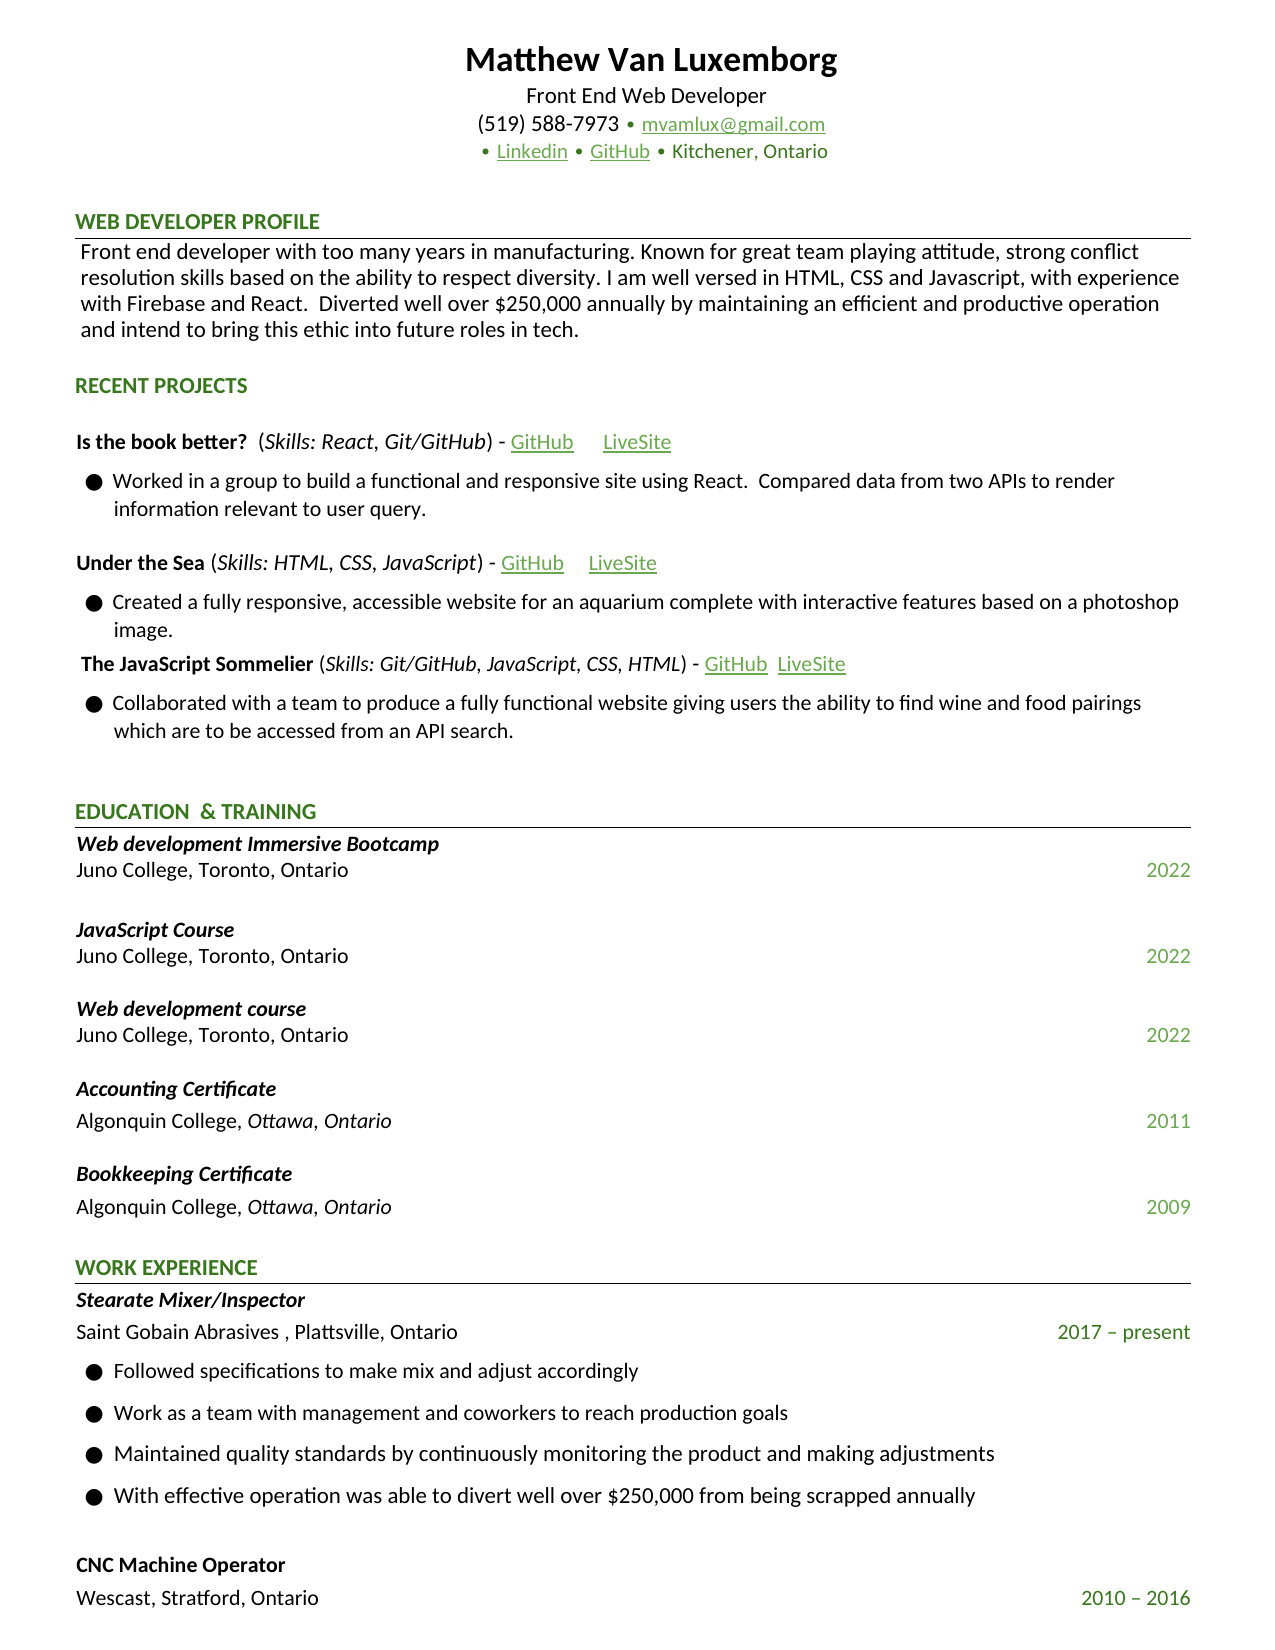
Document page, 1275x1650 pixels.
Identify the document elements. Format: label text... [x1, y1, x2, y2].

text Accounting Certificate [76, 1075, 1227, 1101]
text Web development course [76, 996, 1227, 1022]
text Front End Web Developer [66, 81, 1227, 109]
text RECENT PROJECTS [75, 371, 1227, 399]
text Algonquin College, Ottawa, Ontario 2009 [76, 1193, 1227, 1220]
text Juno College, Toronto, Ontario 2022 [76, 1022, 1227, 1048]
list Work as a team with management and coworkers to reach production goals [84, 1387, 1191, 1428]
title Matthew Van Luxemborg [75, 37, 1227, 81]
list Created a fully responsive, accessible website for an aquarium complete with interactive features based on a photoshop image. [84, 576, 1191, 643]
text Algonquin College, Ottawa, Ontario 2011 [76, 1107, 1227, 1134]
text Under the Sea (Skills: HTML, CSS, JavaScript) - GitHub LiveSite [76, 548, 1227, 576]
text Bookkeeping Certificate [76, 1161, 1227, 1187]
text Juno College, Toronto, Ontario 2022 [76, 942, 1227, 969]
list Followed specifications to make mix and adjust accordingly [84, 1345, 1191, 1387]
text Is the book better? (Skills: React, Git/GitHub) - GitHub LiveSite [76, 427, 1227, 455]
text Stearate Mixer/Inspector [76, 1286, 1227, 1312]
text Web development Immersive Bootcamp [76, 831, 1227, 857]
text Wescast, Stratford, Ontario 2010 – 2016 [76, 1584, 1227, 1611]
text ∙ Linkedin ∙ GitHub ∙ Kitchener, Ontario [75, 138, 1227, 163]
text Juno College, Toronto, Ontario 2022 [76, 857, 1227, 883]
list Maintained quality standards by continuously monitoring the product and making adjustments [84, 1428, 1191, 1470]
text (519) 588-7973 ∙ mvamlux@gmail.com [75, 109, 1227, 137]
list Collaborated with a team to produce a fully functional website giving users the ability to find wine and food pairings which are to be accessed from an API search. [84, 677, 1191, 744]
text Front end developer with too many years in manufacturing. Known for great team playing attitude, strong conflict resolution skills based on the ability to respect diversity. I am well versed in HTML, CSS and Javascript, with experience with Firebase and React. Diverted well over $250,000 annually by maintaining an efficient and productive operation and intend to bring this ethic into future roles in tech. [80, 239, 1191, 343]
text JavaScript Course [76, 916, 1227, 942]
subtitle WORK EXPERIENCE [75, 1253, 1191, 1283]
text Saint Gobain Abrasives , Plattsville, Ontario 2017 – present [76, 1318, 1227, 1345]
text The JavaScript Sommelier (Skills: Git/GitHub, JavaScript, CSS, HTML) - GitHub LiveSite [76, 649, 1227, 677]
list Worked in a group to build a functional and responsive site using React. Compared data from two APIs to render information relevant to user query. [84, 455, 1191, 522]
list With effective operation was able to divert well over $250,000 from being scrapped annually [84, 1470, 1191, 1512]
subtitle EDUCATION & TRAINING [75, 797, 1191, 827]
text CNC Machine Operator [76, 1551, 1227, 1578]
subtitle WEB DEVELOPER PROFILE [75, 207, 1191, 238]
